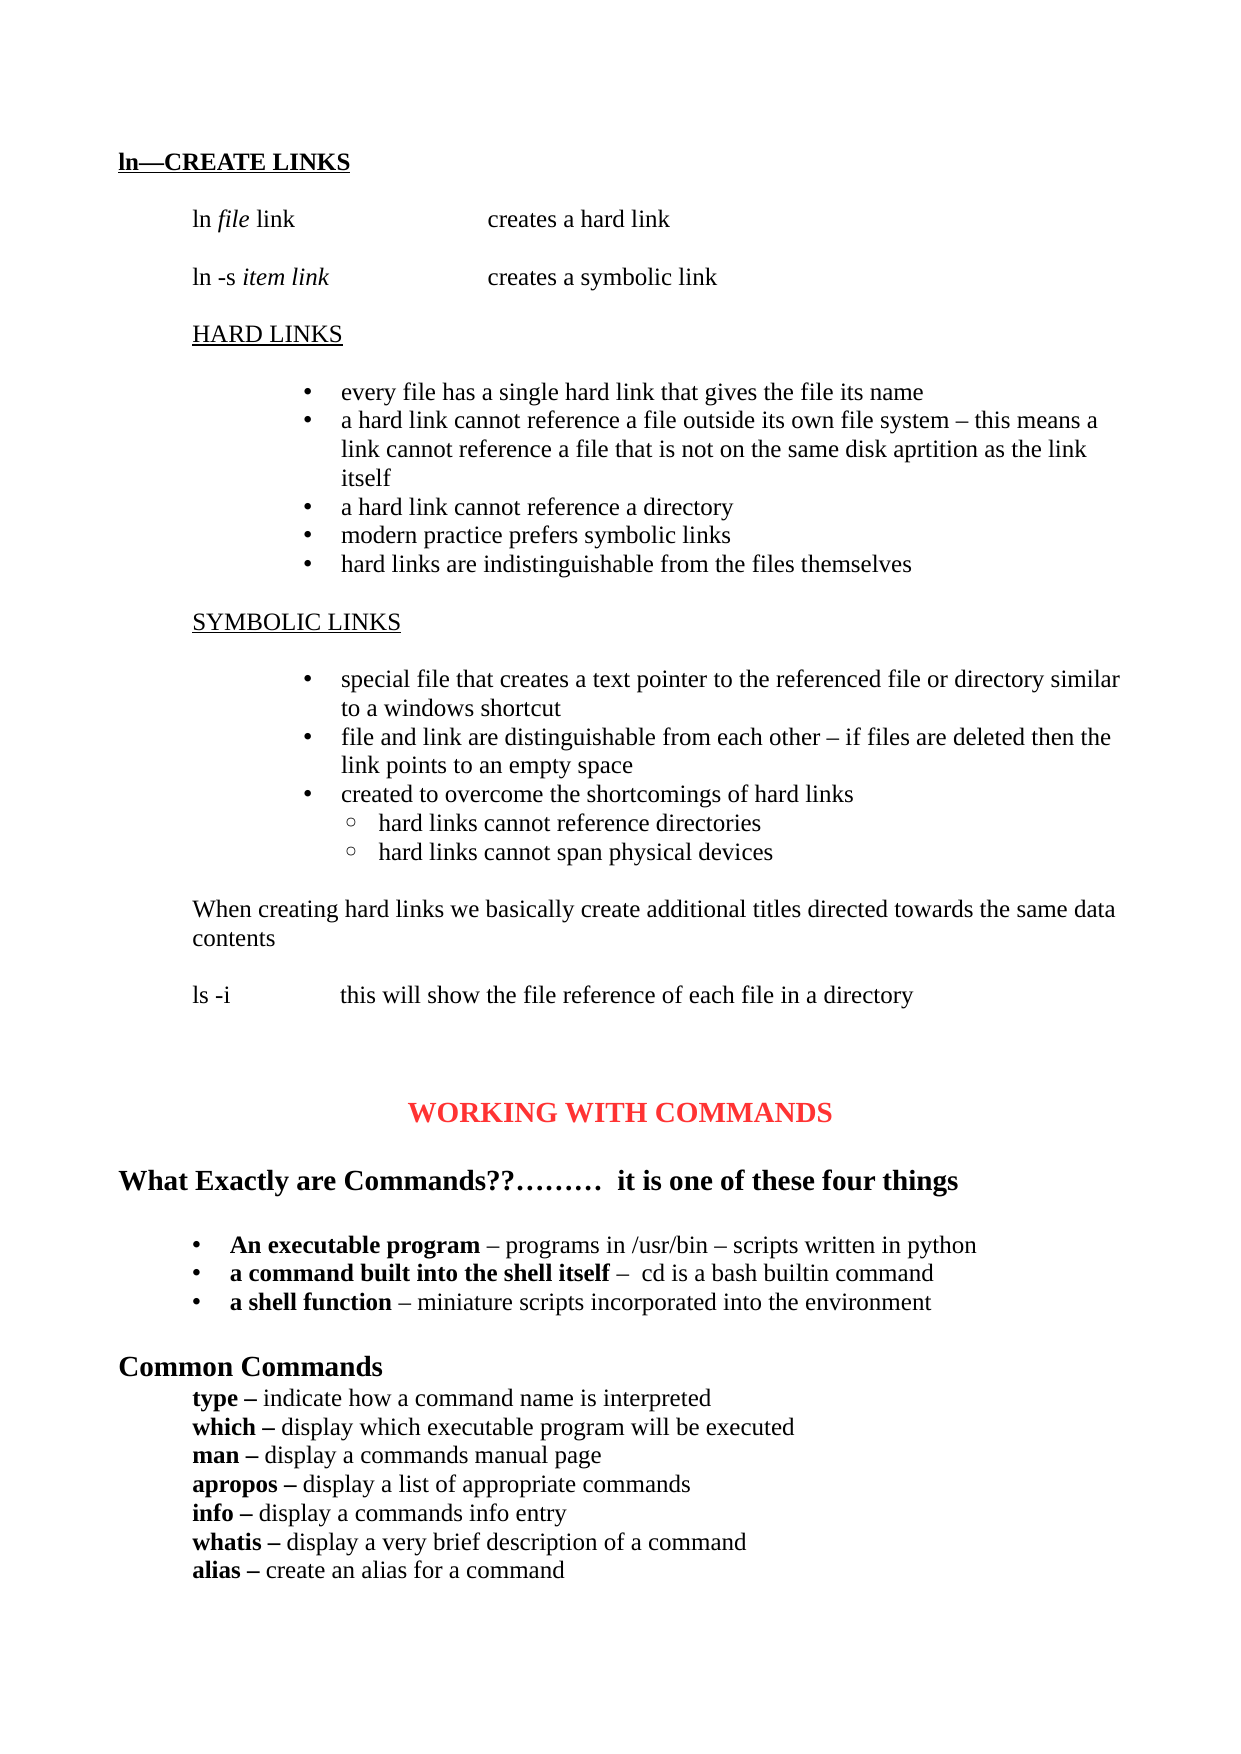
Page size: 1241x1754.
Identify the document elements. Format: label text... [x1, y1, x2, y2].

list hard links cannot reference directories [341, 808, 1122, 837]
text ln file link creates a hard link [192, 204, 1122, 233]
list file and link are distinguishable from each other – if files are deleted then the link points to an empty space [303, 722, 1122, 779]
list every file has a single hard link that gives the file its name [303, 377, 1122, 406]
text ls -i this will show the file reference of each file in a directory [192, 981, 1122, 1009]
list a command built into the shell itself – cd is a bash builtin command [192, 1258, 1122, 1287]
text SYMBOLIC LINKS [192, 607, 1122, 636]
text ln—CREATE LINKS [118, 147, 1122, 176]
list a hard link cannot reference a directory [303, 492, 1122, 521]
text When creating hard links we basically create additional titles directed towards the same data contents [192, 894, 1122, 952]
list a shell function – miniature scripts incorporated into the environment [192, 1287, 1122, 1316]
text ln -s item link creates a symbolic link [192, 262, 1122, 291]
text HARD LINKS [192, 319, 1122, 348]
list special file that creates a text pointer to the referenced file or directory similar to a windows shortcut [303, 664, 1122, 722]
list modern practice prefers symbolic links [303, 521, 1122, 549]
text Common Commands [118, 1349, 1122, 1383]
text apropos – display a list of appropriate commands [192, 1469, 1122, 1498]
text man – display a commands manual page [192, 1441, 1122, 1469]
list hard links are indistinguishable from the files themselves [303, 549, 1122, 578]
text alias – create an alias for a command [192, 1556, 1122, 1584]
text info – display a commands info entry [192, 1498, 1122, 1527]
text which – display which executable program will be executed [192, 1412, 1122, 1441]
text What Exactly are Commands??……… it is one of these four things [118, 1163, 1122, 1196]
text WORKING WITH COMMANDS [118, 1096, 1122, 1129]
text whatis – display a very brief description of a command [192, 1527, 1122, 1556]
list a hard link cannot reference a file outside its own file system – this means a link cannot reference a file that is not on the same disk aprtition as the link itself [303, 406, 1122, 492]
list hard links cannot span physical devices [341, 837, 1122, 866]
list An executable program – programs in /usr/bin – scripts written in python [192, 1230, 1122, 1258]
list created to overcome the shortcomings of hard links [303, 779, 1122, 808]
text type – indicate how a command name is interpreted [192, 1383, 1122, 1412]
